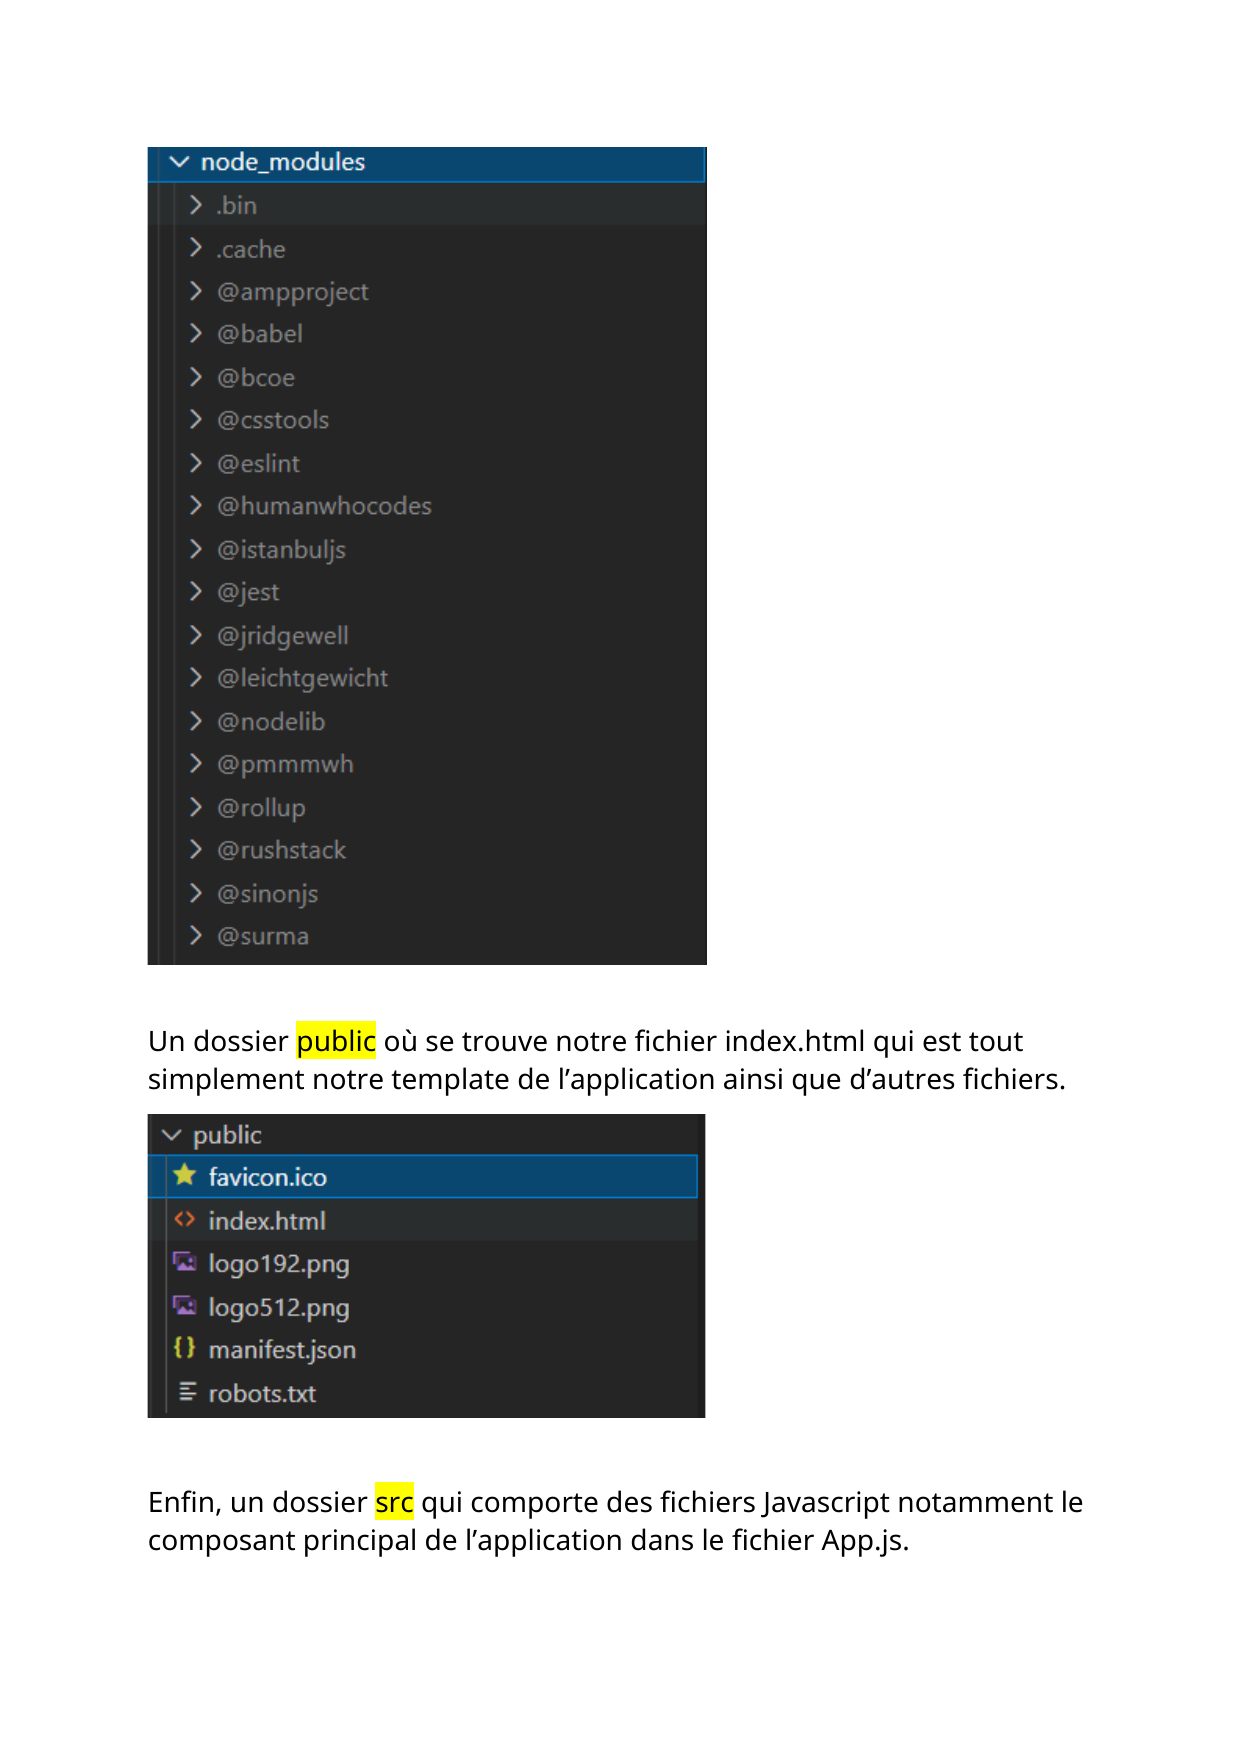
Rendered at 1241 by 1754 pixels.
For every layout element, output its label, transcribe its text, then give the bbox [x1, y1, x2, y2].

text Enfin, un dossier src qui comporte des fichiers Javascript notamment le composant principal de l’application dans le fichier App.js. [148, 1482, 1093, 1558]
text Un dossier public où se trouve notre fichier index.html qui est tout simplement notre template de l’application ainsi que d’autres fichiers. [148, 1021, 1093, 1097]
